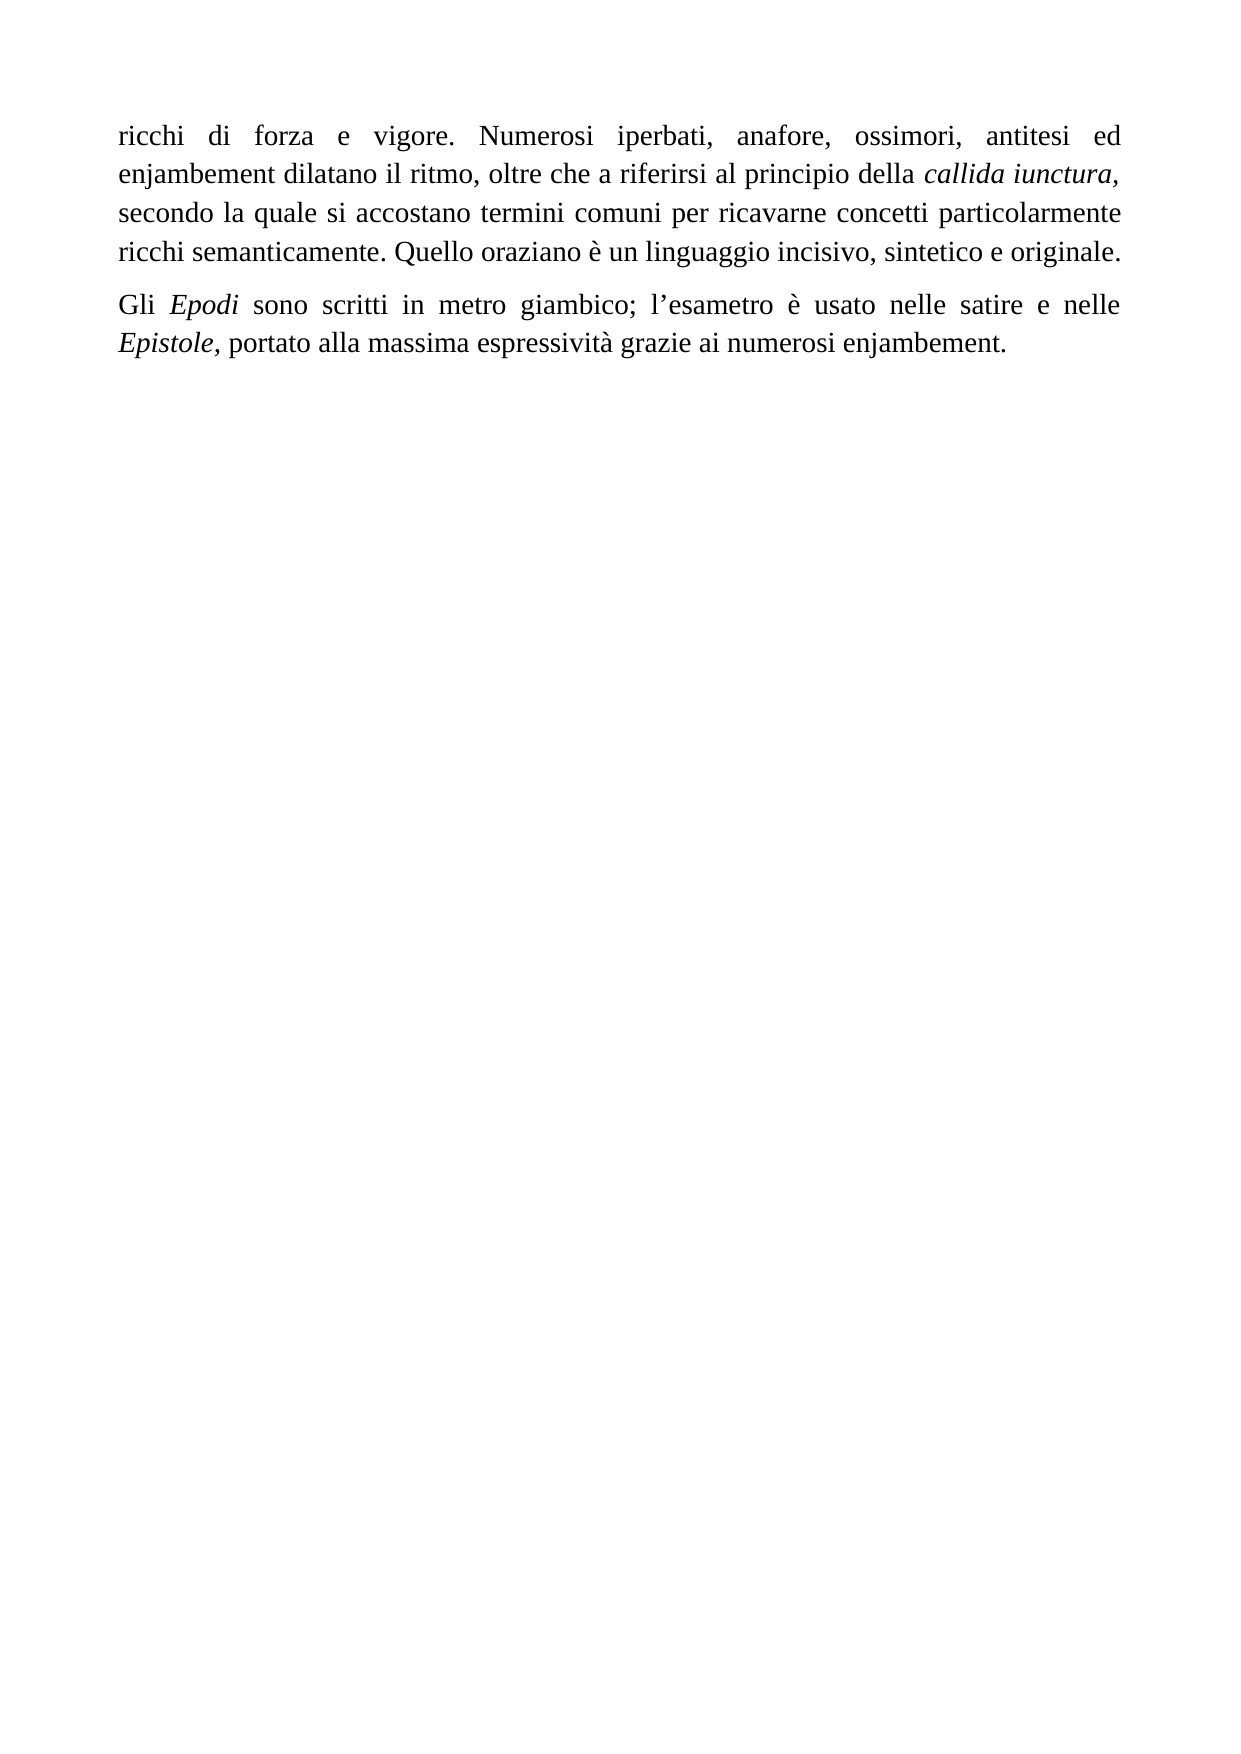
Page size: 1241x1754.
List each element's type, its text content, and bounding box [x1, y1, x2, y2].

text Gli Epodi sono scritti in metro giambico; l’esametro è usato nelle satire e nelle Epistole, portato alla massima espressività grazie ai numerosi enjambement. [118, 287, 1122, 359]
text ricchi di forza e vigore. Numerosi iperbati, anafore, ossimori, antitesi ed enjambement dilatano il ritmo, oltre che a riferirsi al principio della callida iunctura, secondo la quale si accostano termini comuni per ricavarne concetti particolarmente ricchi semanticamente. Quello oraziano è un linguaggio incisivo, sintetico e originale. [118, 118, 1122, 267]
